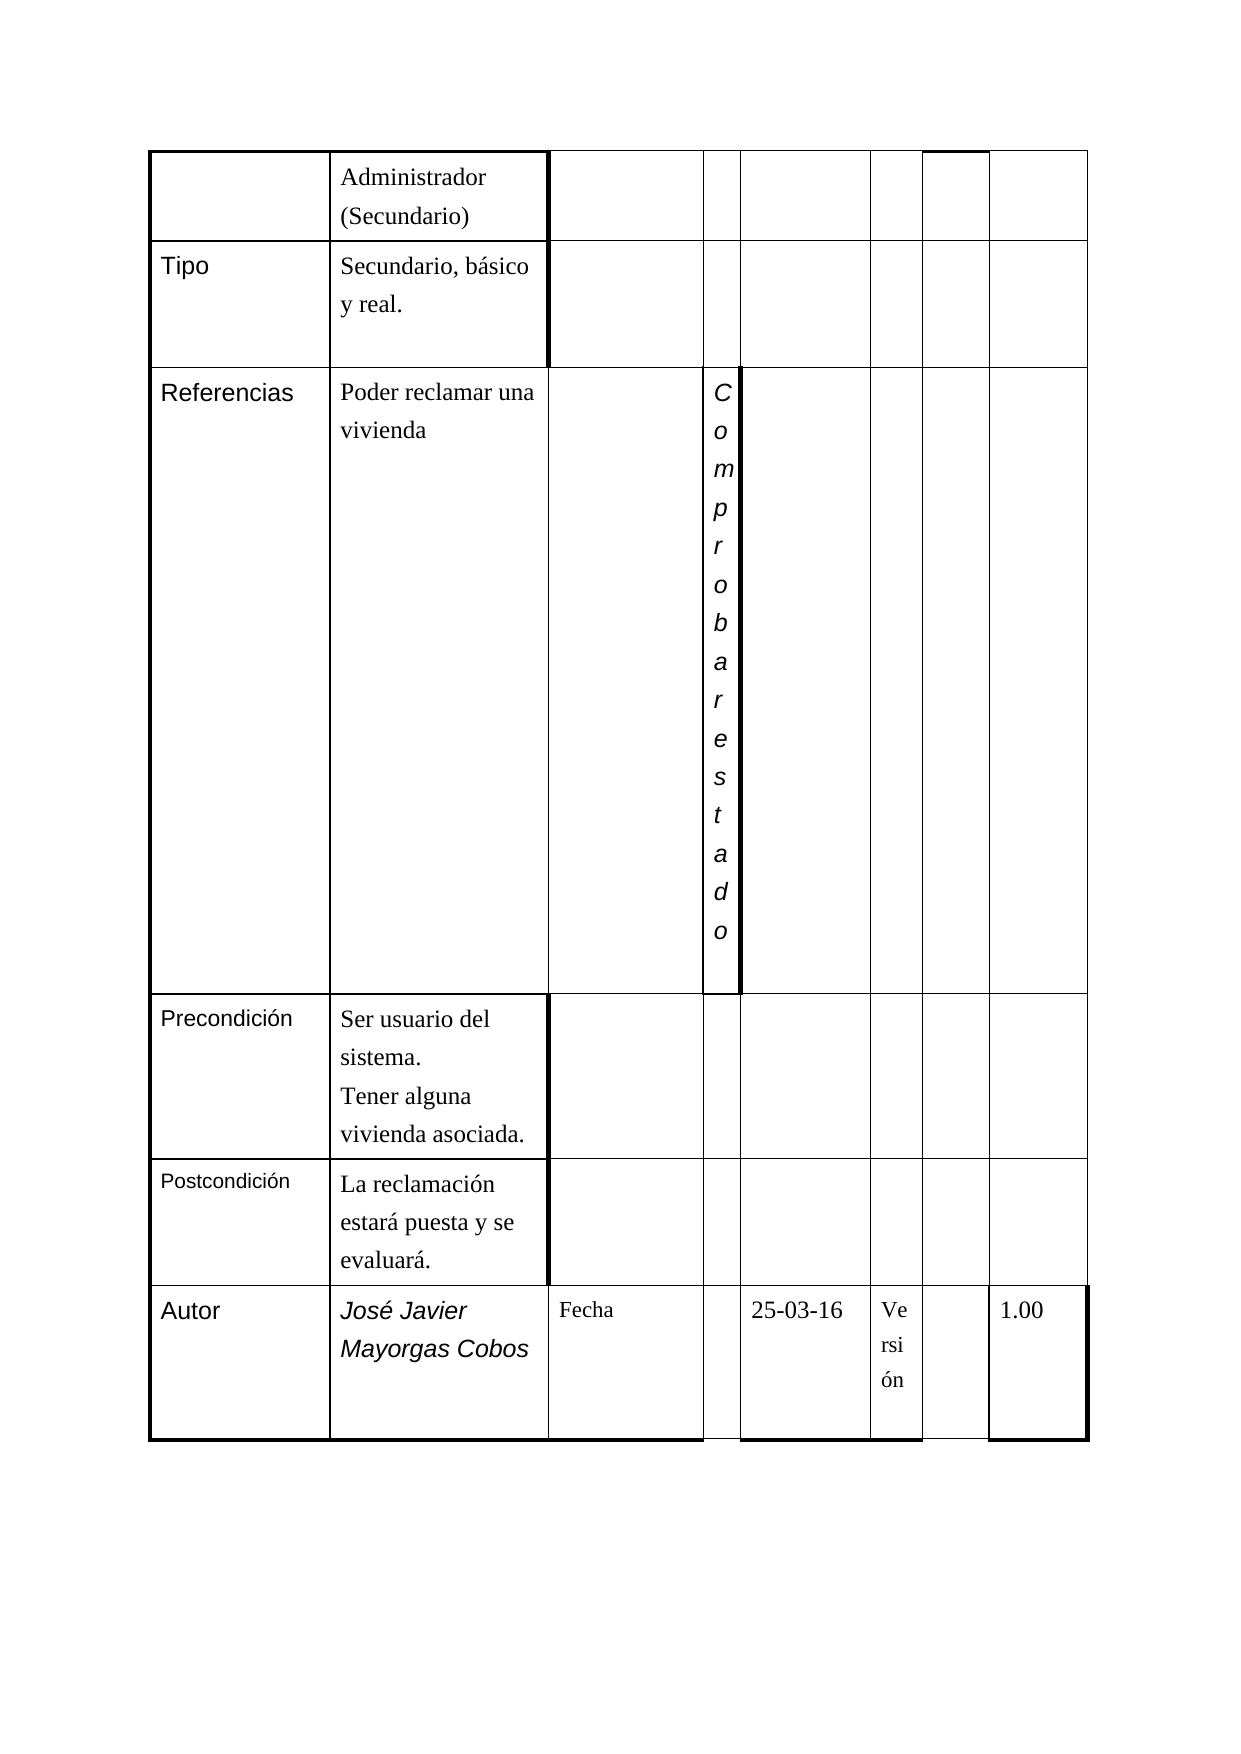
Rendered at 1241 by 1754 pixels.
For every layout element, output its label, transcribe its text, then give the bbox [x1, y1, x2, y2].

table_cell [990, 1159, 1087, 1285]
table_cell [871, 151, 922, 240]
table_cell [923, 994, 989, 1158]
table_cell 25-03-16 [741, 1286, 870, 1437]
table_cell [741, 1159, 870, 1285]
table_cell [990, 241, 1087, 366]
table_cell Comprobar estado [704, 368, 738, 993]
table_cell Postcondición [152, 1160, 329, 1285]
table_cell [741, 151, 870, 240]
table_cell Ser usuario del sistema. Tener alguna vivienda asociada. [331, 995, 546, 1158]
table_cell [923, 153, 989, 240]
table_cell [741, 994, 870, 1158]
table_cell [990, 994, 1087, 1158]
table_cell Autor [152, 1286, 329, 1437]
table_cell [704, 1286, 740, 1437]
table_cell [743, 368, 870, 993]
table_cell Administrador (Secundario) [331, 153, 546, 240]
table_cell [871, 1159, 922, 1285]
table_cell [704, 1159, 740, 1285]
table_cell [551, 1159, 703, 1285]
table_cell Precondición [152, 995, 329, 1158]
table_cell [923, 1286, 988, 1437]
table_cell Secundario, básico y real. [331, 242, 546, 366]
table_cell [152, 153, 329, 240]
table_cell Referencias [152, 368, 329, 993]
table_cell [990, 151, 1087, 240]
table_cell [704, 151, 740, 240]
table_cell [871, 368, 922, 993]
table_cell [551, 241, 703, 366]
table_cell [704, 995, 740, 1158]
table_cell [871, 241, 922, 366]
table_cell [549, 368, 702, 993]
table_cell José Javier Mayorgas Cobos [331, 1286, 548, 1437]
table_cell [551, 151, 703, 240]
table_cell [990, 368, 1087, 993]
table_cell La reclamación estará puesta y se evaluará. [331, 1160, 546, 1285]
table_cell [551, 994, 703, 1158]
table_cell [923, 241, 989, 366]
table_cell [923, 1159, 989, 1285]
table_cell 1.00 [990, 1286, 1085, 1437]
table_cell [923, 368, 989, 993]
table_cell Poder reclamar una vivienda [331, 368, 548, 993]
table_cell [704, 241, 740, 366]
table_cell Fecha [549, 1286, 703, 1437]
table_cell [871, 994, 922, 1158]
table_cell Versión [871, 1286, 922, 1437]
table_cell [741, 241, 870, 366]
table_cell Tipo [152, 242, 329, 366]
